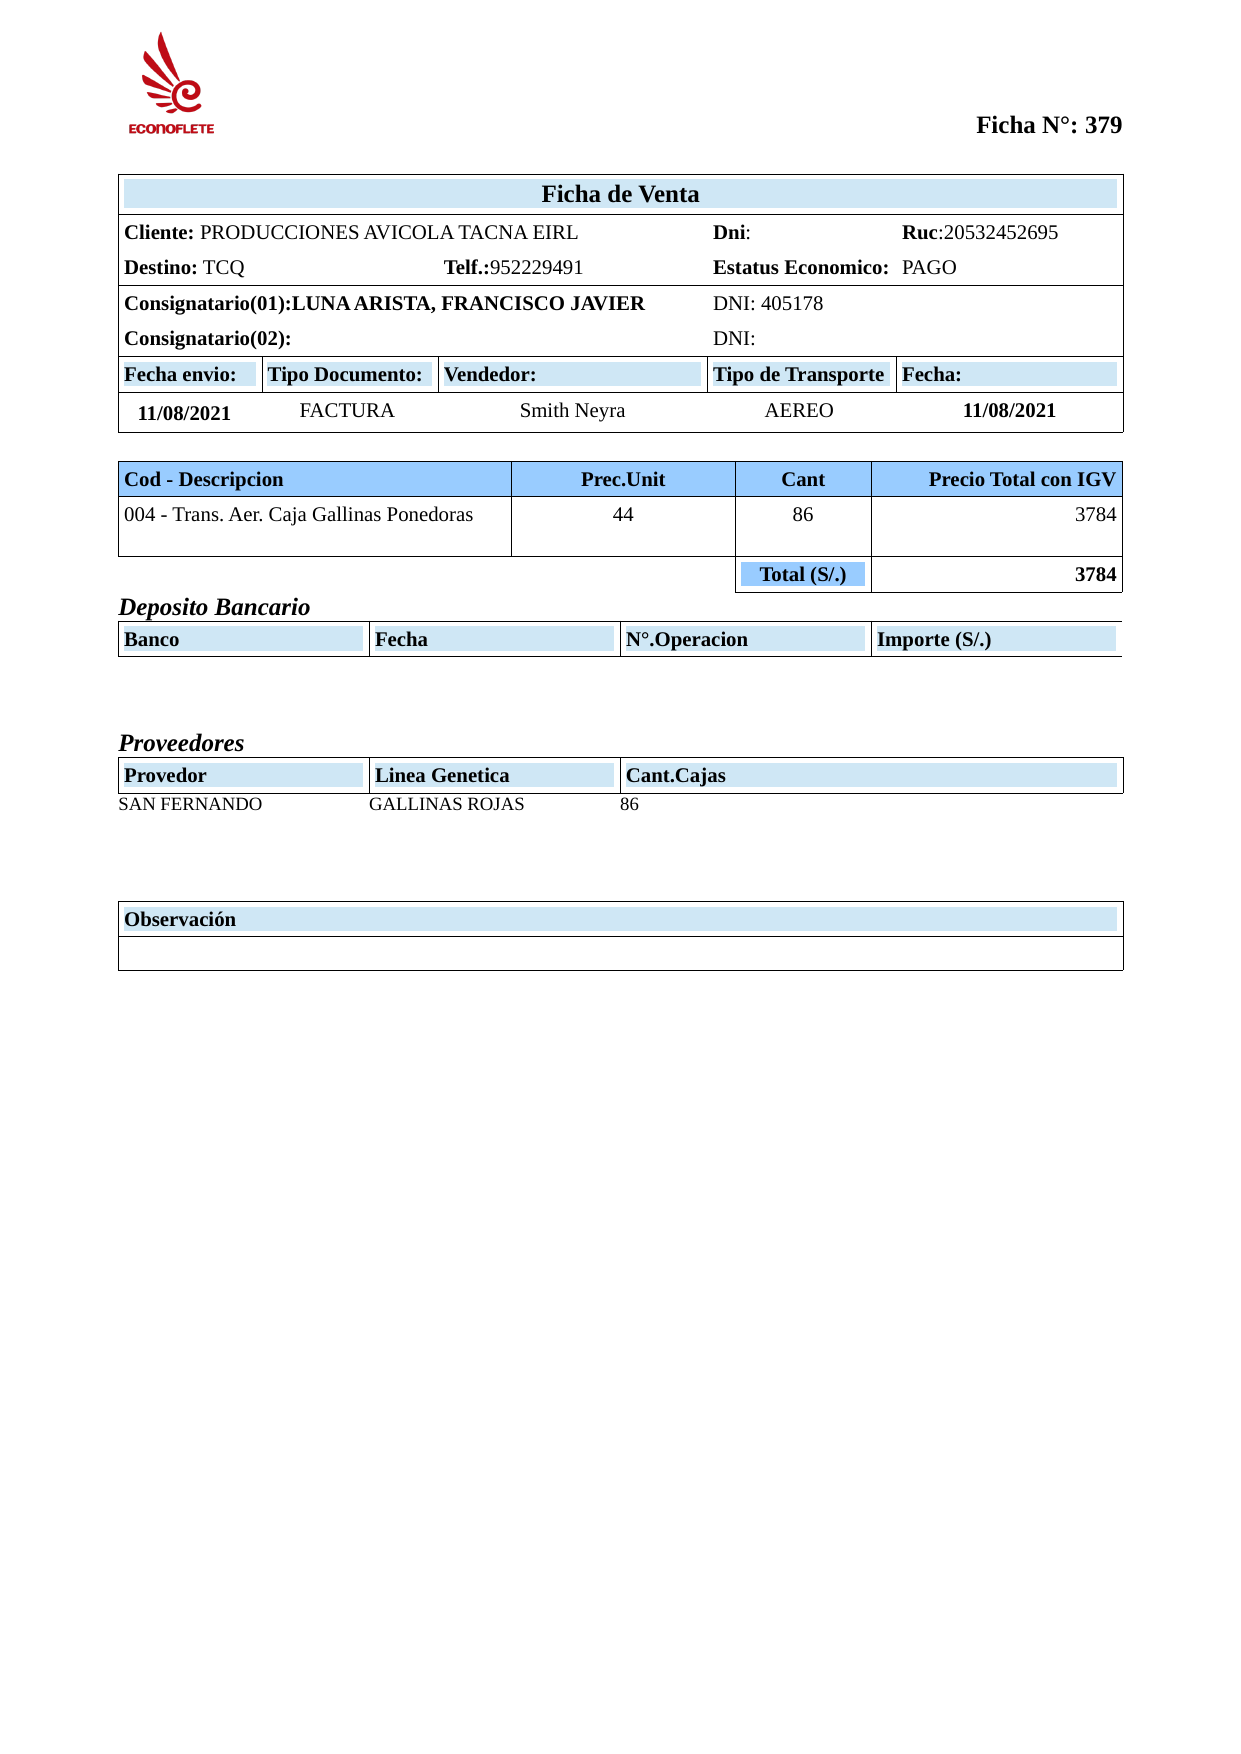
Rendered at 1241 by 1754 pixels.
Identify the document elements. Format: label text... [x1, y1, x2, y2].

table_cell DNI: [707, 321, 1123, 356]
picture [118, 31, 225, 134]
table_cell [620, 879, 1123, 901]
table_cell [511, 557, 735, 592]
table_cell DNI: 405178 [707, 286, 1123, 321]
table_cell 3784 [872, 497, 1122, 556]
table_cell Fecha envio: [119, 357, 262, 392]
text Deposito Bancario [118, 592, 1122, 621]
table_cell [369, 879, 620, 901]
table_cell [620, 836, 1123, 858]
table_cell Fecha: [897, 357, 1123, 392]
table_header N°.Operacion [621, 622, 871, 656]
table_header Prec.Unit [512, 462, 735, 496]
table_cell AEREO [707, 393, 896, 432]
table_cell 44 [512, 497, 735, 556]
table_cell Tipo Documento: [263, 357, 438, 392]
table_cell [871, 680, 1122, 704]
table_cell Vendedor: [439, 357, 707, 392]
table_cell Ruc:20532452695 [896, 215, 1123, 249]
table_cell FACTURA [262, 393, 438, 432]
text Proveedores [118, 728, 1122, 757]
table_cell Consignatario(01):LUNA ARISTA, FRANCISCO JAVIER [119, 286, 707, 321]
table_cell Tipo de Transporte [708, 357, 896, 392]
table_cell 3784 [872, 557, 1122, 592]
table_cell Telf.:952229491 [438, 249, 707, 285]
table_header Importe (S/.) [872, 622, 1122, 656]
table_cell [118, 705, 369, 728]
table_cell [118, 657, 369, 680]
table_cell Total (S/.) [736, 557, 871, 592]
table_cell Cliente: PRODUCCIONES AVICOLA TACNA EIRL [119, 215, 707, 249]
table_cell 86 [736, 497, 871, 556]
table_cell GALLINAS ROJAS [369, 794, 620, 814]
table_cell [620, 705, 871, 728]
table_header Provedor [119, 758, 369, 793]
table_cell Estatus Economico: [707, 249, 896, 285]
table_cell [620, 657, 871, 680]
table_cell [118, 557, 511, 592]
table_header Banco [119, 622, 369, 656]
table_header Linea Genetica [370, 758, 620, 793]
table_cell 86 [620, 794, 1123, 814]
table_header Observación [119, 902, 1123, 936]
table_header Fecha [370, 622, 620, 656]
table_cell [620, 680, 871, 704]
table_cell [369, 815, 620, 836]
table_cell Smith Neyra [438, 393, 707, 432]
table_cell Consignatario(02): [119, 321, 707, 356]
table_cell [871, 657, 1122, 680]
table_cell [369, 858, 620, 879]
table_cell 11/08/2021 [896, 393, 1123, 432]
table_cell [871, 705, 1122, 728]
table_cell 004 - Trans. Aer. Caja Gallinas Ponedoras [119, 497, 511, 556]
table_header Cant.Cajas [621, 758, 1123, 793]
table_cell [369, 680, 620, 704]
table_cell [118, 680, 369, 704]
table_cell 11/08/2021 [119, 393, 262, 432]
table_cell Destino: TCQ [119, 249, 438, 285]
table_cell [369, 657, 620, 680]
table_cell [118, 836, 369, 858]
table_header Cod - Descripcion [119, 462, 511, 496]
table_cell [118, 815, 369, 836]
table_cell [118, 858, 369, 879]
table_cell [620, 815, 1123, 836]
table_header Precio Total con IGV [872, 462, 1122, 496]
table_cell [369, 705, 620, 728]
table_header Cant [736, 462, 871, 496]
table_header Ficha de Venta [119, 175, 1123, 214]
table_cell PAGO [896, 249, 1123, 285]
table_cell [118, 879, 369, 901]
table_cell [369, 836, 620, 858]
table_cell [119, 937, 1123, 969]
table_cell Dni: [707, 215, 896, 249]
table_cell [620, 858, 1123, 879]
table_cell SAN FERNANDO [118, 794, 369, 814]
